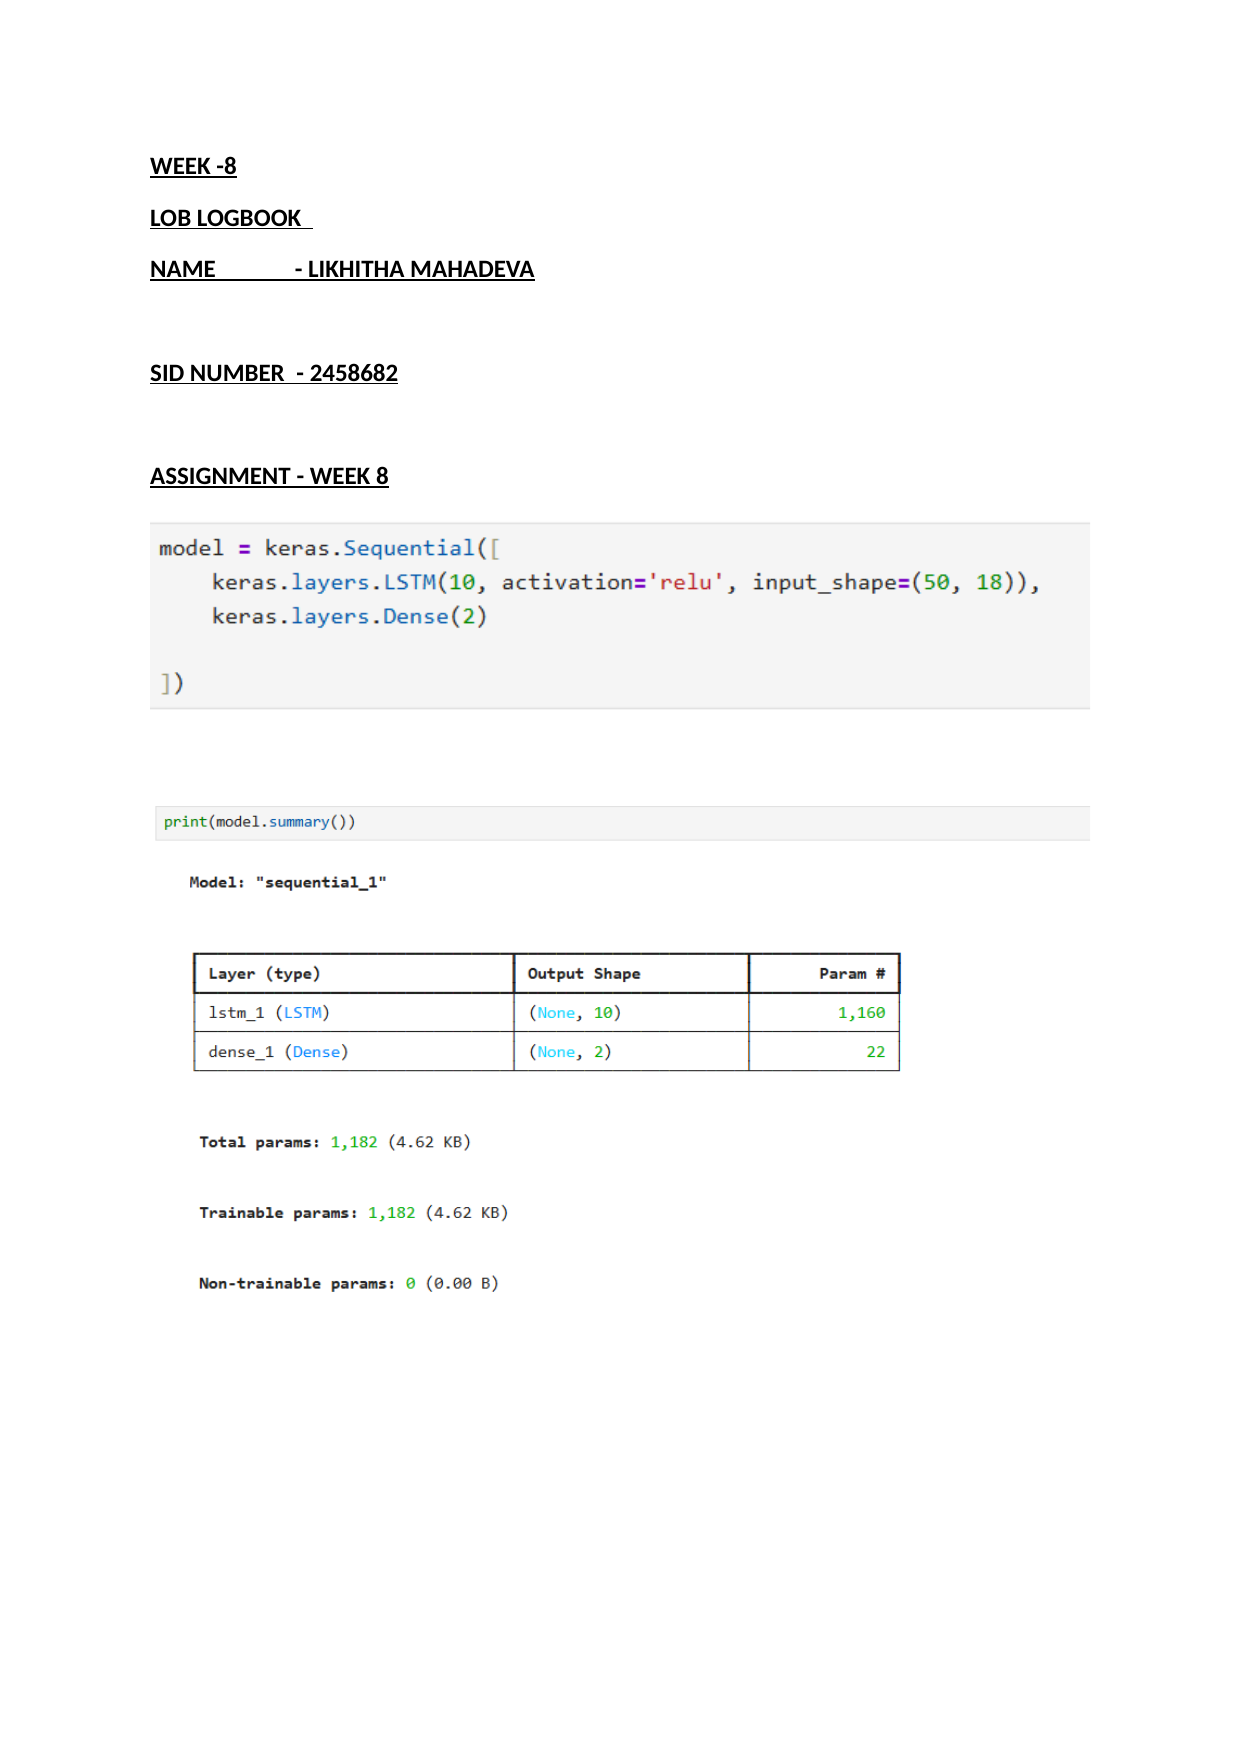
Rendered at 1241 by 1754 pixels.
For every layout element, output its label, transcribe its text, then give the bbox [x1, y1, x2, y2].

text ASSIGNMENT - WEEK 8 [150, 460, 1090, 491]
text WEEK -8 [150, 150, 1090, 181]
text NAME - LIKHITHA MAHADEVA [150, 253, 1090, 284]
text LOB LOGBOOK [150, 202, 1090, 232]
text SID NUMBER - 2458682 [150, 357, 1090, 387]
